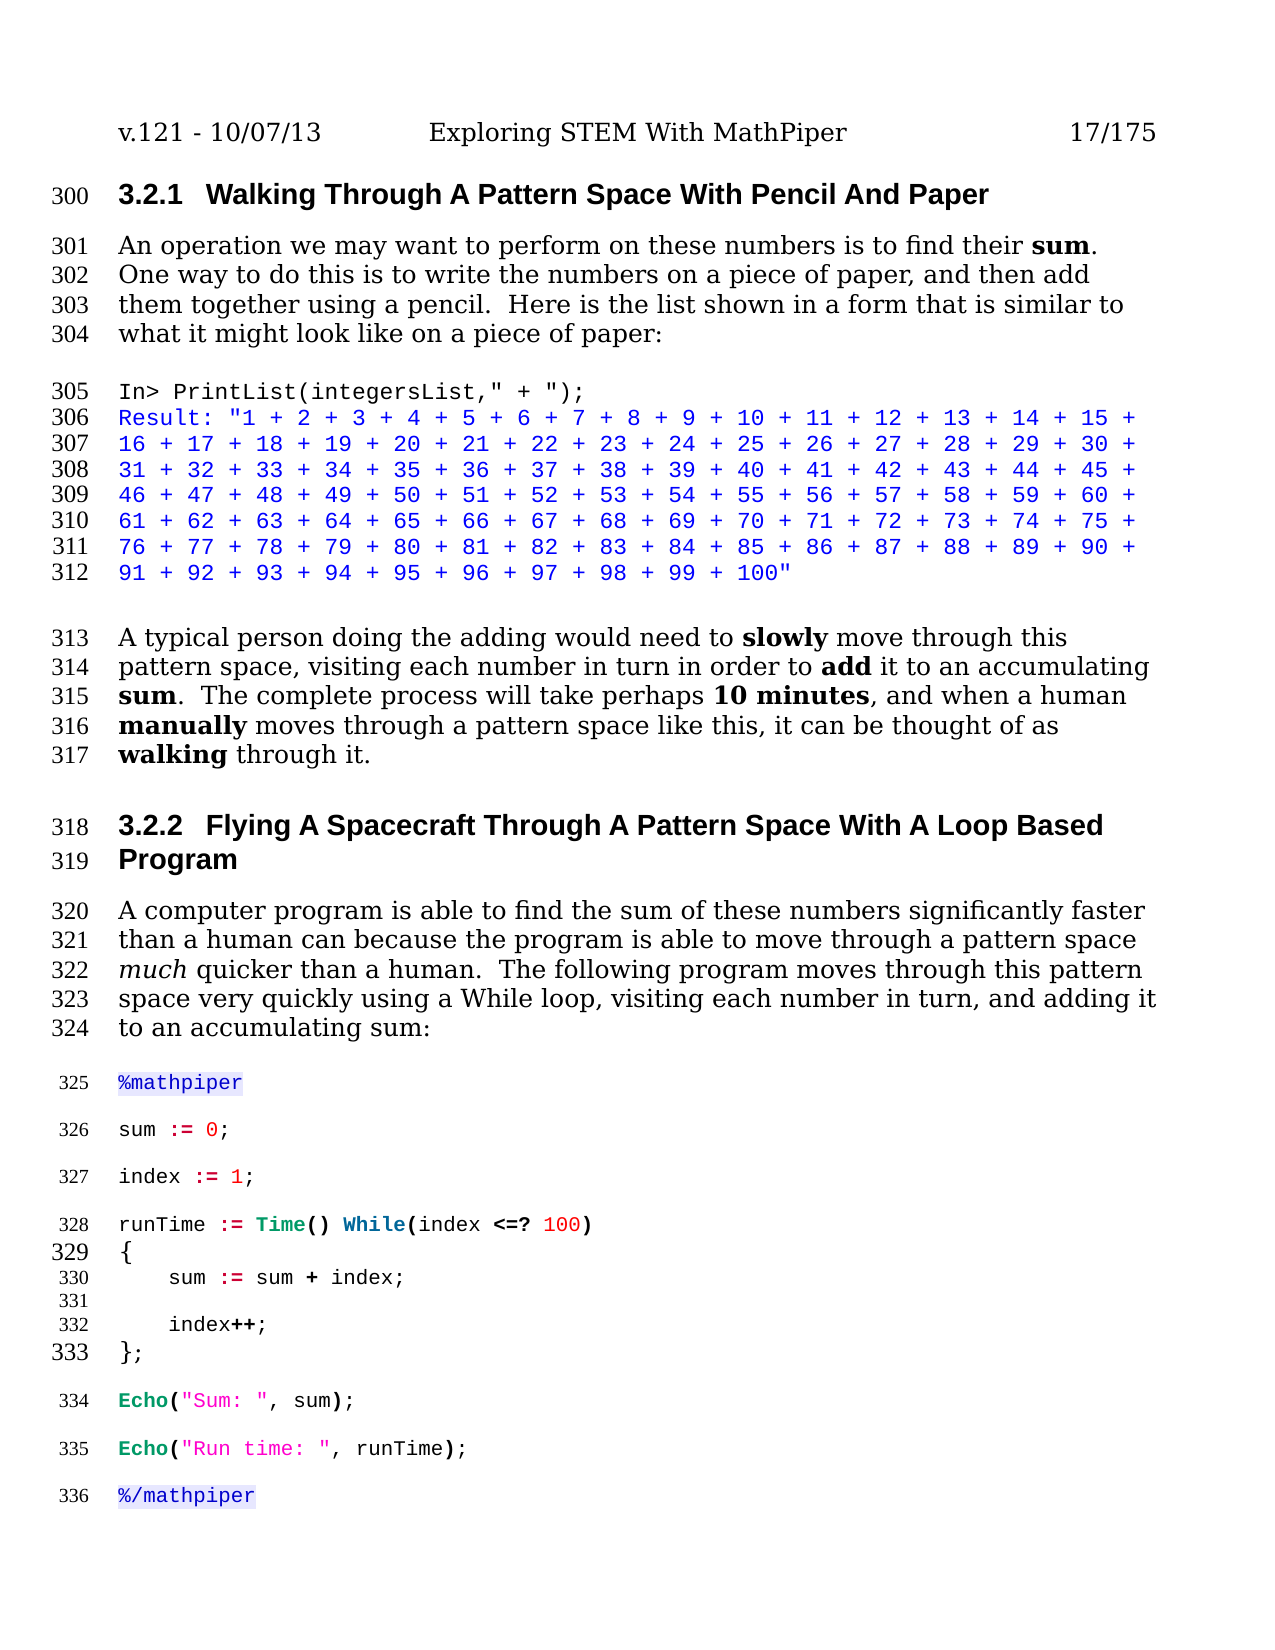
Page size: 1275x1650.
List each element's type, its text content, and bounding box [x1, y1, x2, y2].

text runTime := Time() While(index <=? 100) [118, 1214, 1157, 1237]
text %/mathpiper [118, 1485, 1157, 1509]
text Result: "1 + 2 + 3 + 4 + 5 + 6 + 7 + 8 + 9 + 10 + 11 + 12 + 13 + 14 + 15 + 16 + 17 + 18 + 19 + 20 + 21 + 22 + 23 + 24 + 25 + 26 + 27 + 28 + 29 + 30 + 31 + 32 + 33 + 34 + 35 + 36 + 37 + 38 + 39 + 40 + 41 + 42 + 43 + 44 + 45 + 46 + 47 + 48 + 49 + 50 + 51 + 52 + 53 + 54 + 55 + 56 + 57 + 58 + 59 + 60 + 61 + 62 + 63 + 64 + 65 + 66 + 67 + 68 + 69 + 70 + 71 + 72 + 73 + 74 + 75 + 76 + 77 + 78 + 79 + 80 + 81 + 82 + 83 + 84 + 85 + 86 + 87 + 88 + 89 + 90 + 91 + 92 + 93 + 94 + 95 + 96 + 97 + 98 + 99 + 100" [118, 406, 1157, 588]
text }; [118, 1338, 1157, 1367]
text sum := sum + index; [118, 1267, 1157, 1290]
text A computer program is able to find the sum of these numbers significantly faster than a human can because the program is able to move through a pattern space much quicker than a human. The following program moves through this pattern space very quickly using a While loop, visiting each number in turn, and adding it to an accumulating sum: [118, 896, 1157, 1042]
text { [118, 1237, 1157, 1267]
text An operation we may want to perform on these numbers is to find their sum. One way to do this is to write the numbers on a piece of paper, and then add them together using a pencil. Here is the list shown in a form that is similar to what it might look like on a piece of paper: [118, 231, 1157, 348]
text index++; [118, 1314, 1157, 1338]
subtitle Flying A Spacecraft Through A Pattern Space With A Loop Based Program [118, 808, 1157, 876]
text Echo("Sum: ", sum); [118, 1390, 1157, 1414]
text Echo("Run time: ", runTime); [118, 1438, 1157, 1461]
text index := 1; [118, 1167, 1157, 1190]
text sum := 0; [118, 1119, 1157, 1143]
text A typical person doing the adding would need to slowly move through this pattern space, visiting each number in turn in order to add it to an accumulating sum. The complete process will take perhaps 10 minutes, and when a human manually moves through a pattern space like this, it can be thought of as walking through it. [118, 622, 1157, 769]
text In> PrintList(integersList," + "); [118, 380, 1157, 406]
subtitle Walking Through A Pattern Space With Pencil And Paper [118, 177, 1157, 210]
text %mathpiper [118, 1072, 1157, 1096]
